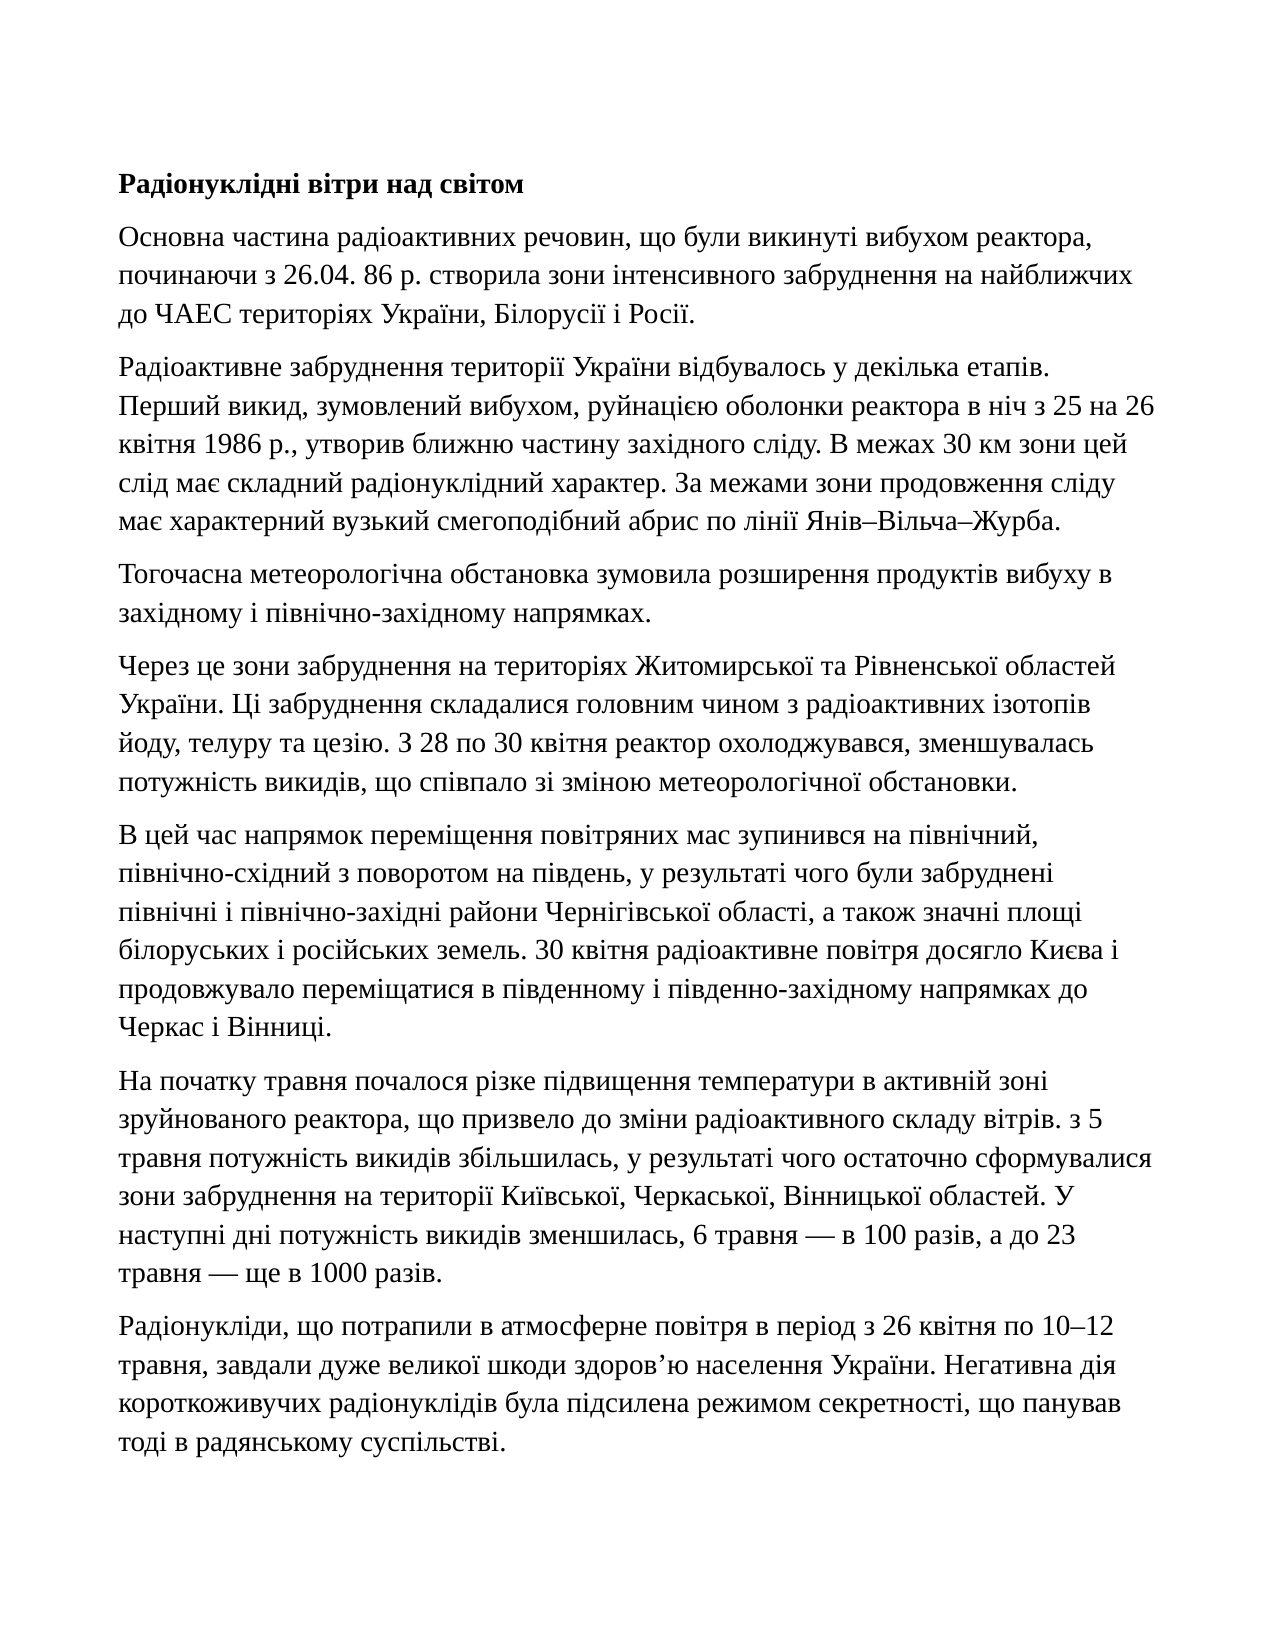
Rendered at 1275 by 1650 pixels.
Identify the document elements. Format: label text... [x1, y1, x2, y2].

text Радіоактивне забруднення території України відбувалось у декілька етапів. Перший викид, зумовлений вибухом, руйнацією оболонки реактора в ніч з 25 на 26 квітня 1986 р., утворив ближню частину західного сліду. В межах 30 км зони цей слід має складний радіонуклідний характер. За межами зони продовження сліду має характерний вузький смегоподібний абрис по лінії Янів–Вільча–Журба. [118, 349, 1157, 537]
text Основна частина радіоактивних речовин, що були викинуті вибухом реактора, починаючи з 26.04. 86 р. створила зони інтенсивного забруднення на найближчих до ЧАЕС територіях України, Білорусії і Росії. [118, 219, 1157, 329]
text Радіонукліди, що потрапили в атмосферне повітря в період з 26 квітня по 10–12 травня, завдали дуже великої шкоди здоров’ю населення України. Негативна дія короткоживучих радіонуклідів була підсилена режимом секретності, що панував тоді в радянському суспільстві. [118, 1308, 1157, 1458]
text В цей час напрямок переміщення повітряних мас зупинився на північний, північно-східний з поворотом на південь, у результаті чого були забруднені північні і північно-західні райони Чернігівської області, а також значні площі білоруських і російських земель. 30 квітня радіоактивне повітря досягло Києва і продовжувало переміщатися в південному і південно-західному напрямках до Черкас і Вінниці. [118, 817, 1157, 1043]
text На початку травня почалося різке підвищення температури в активній зоні зруйнованого реактора, що призвело до зміни радіоактивного складу вітрів. з 5 травня потужність викидів збільшилась, у результаті чого остаточно сформувалися зони забруднення на території Київської, Черкаської, Вінницької областей. У наступні дні потужність викидів зменшилась, 6 травня — в 100 разів, а до 23 травня — ще в 1000 разів. [118, 1063, 1157, 1289]
text Радіонуклідні вітри над світом [118, 166, 1157, 199]
text Через це зони забруднення на територіях Житомирської та Рівненської областей України. Ці забруднення складалися головним чином з радіоактивних ізотопів йоду, телуру та цезію. З 28 по 30 квітня реактор охолоджувався, зменшувалась потужність викидів, що співпало зі зміною метеорологічної обстановки. [118, 648, 1157, 797]
text Тогочасна метеорологічна обстановка зумовила розширення продуктів вибуху в західному і північно-західному напрямках. [118, 556, 1157, 628]
